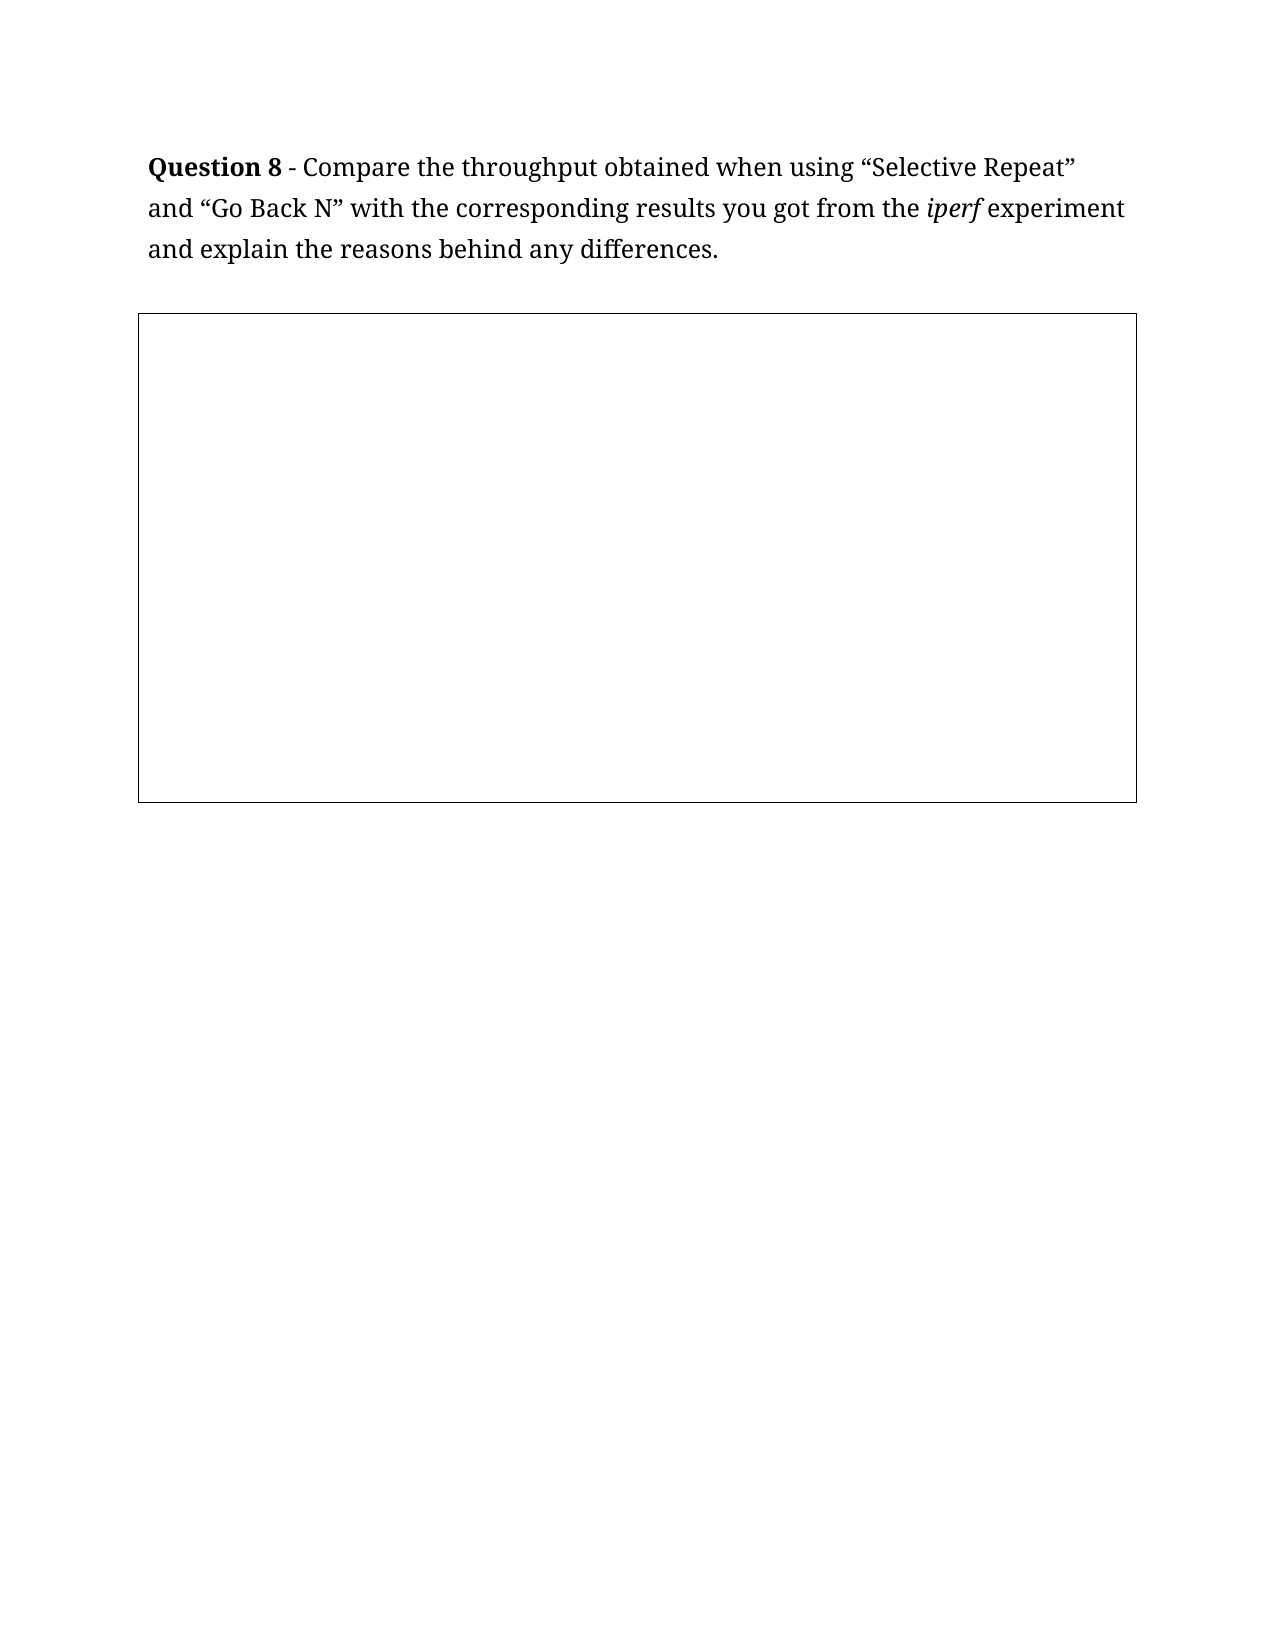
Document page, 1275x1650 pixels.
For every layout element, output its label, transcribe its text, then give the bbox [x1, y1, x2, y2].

text Question 8 - Compare the throughput obtained when using “Selective Repeat” and “Go Back N” with the corresponding results you got from the iperf experiment and explain the reasons behind any differences. [148, 150, 1127, 266]
